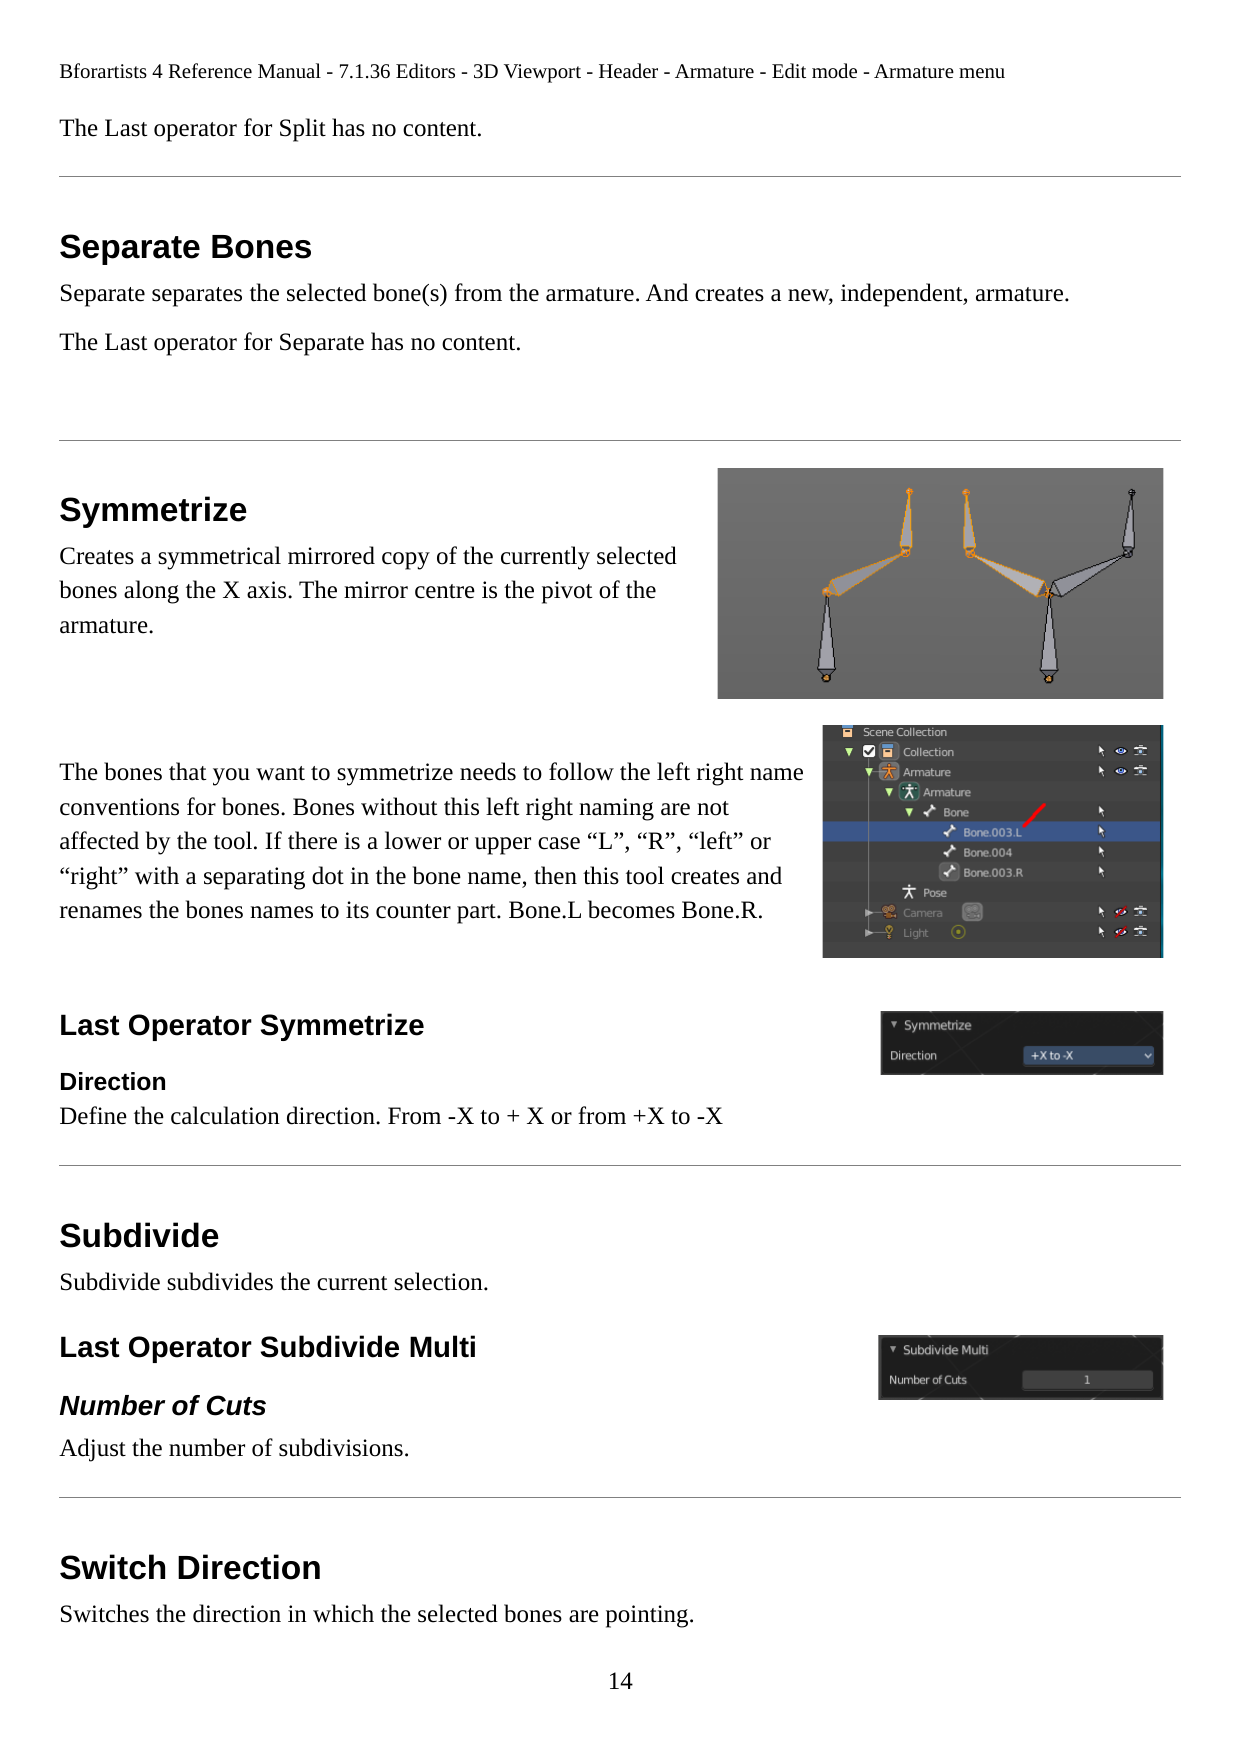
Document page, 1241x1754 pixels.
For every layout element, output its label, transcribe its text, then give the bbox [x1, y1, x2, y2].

picture [880, 1011, 1164, 1075]
text Switches the direction in which the selected bones are pointing. [59, 1599, 1181, 1627]
picture [878, 1335, 1164, 1400]
subtitle Separate Bones [59, 227, 1181, 265]
subtitle [1164, 490, 1181, 529]
text Adjust the number of subdivisions. [59, 1433, 1181, 1462]
text Subdivide subdivides the current selection. [59, 1267, 1181, 1295]
subtitle Last Operator Subdivide Multi [59, 1330, 1181, 1364]
text Creates a symmetrical mirrored copy of the currently selected bones along the X axis. The mirror centre is the pivot of the armature. [59, 541, 717, 639]
text Separate separates the selected bone(s) from the armature. And creates a new, independent, armature. [59, 278, 1181, 307]
text Define the calculation direction. From -X to + X or from +X to -X [59, 1101, 1181, 1130]
picture [822, 725, 1164, 958]
subtitle Number of Cuts [59, 1389, 1181, 1421]
picture [717, 468, 1164, 699]
text The Last operator for Separate has no content. [59, 327, 1181, 356]
subtitle Switch Direction [59, 1547, 1181, 1586]
subtitle Symmetrize [59, 490, 717, 529]
text The bones that you want to symmetrize needs to follow the left right name conventions for bones. Bones without this left right naming are not affected by the tool. If there is a lower or upper case “L”, “R”, “left” or “right” with a separating dot in the bone name, then this tool creates and renames the bones names to its counter part. Bone.L becomes Bone.R. [59, 757, 822, 924]
subtitle Last Operator Symmetrize [59, 1008, 1181, 1042]
text The Last operator for Split has no content. [59, 113, 1181, 141]
subtitle Subdivide [59, 1216, 1181, 1254]
subtitle Direction [59, 1067, 1181, 1095]
